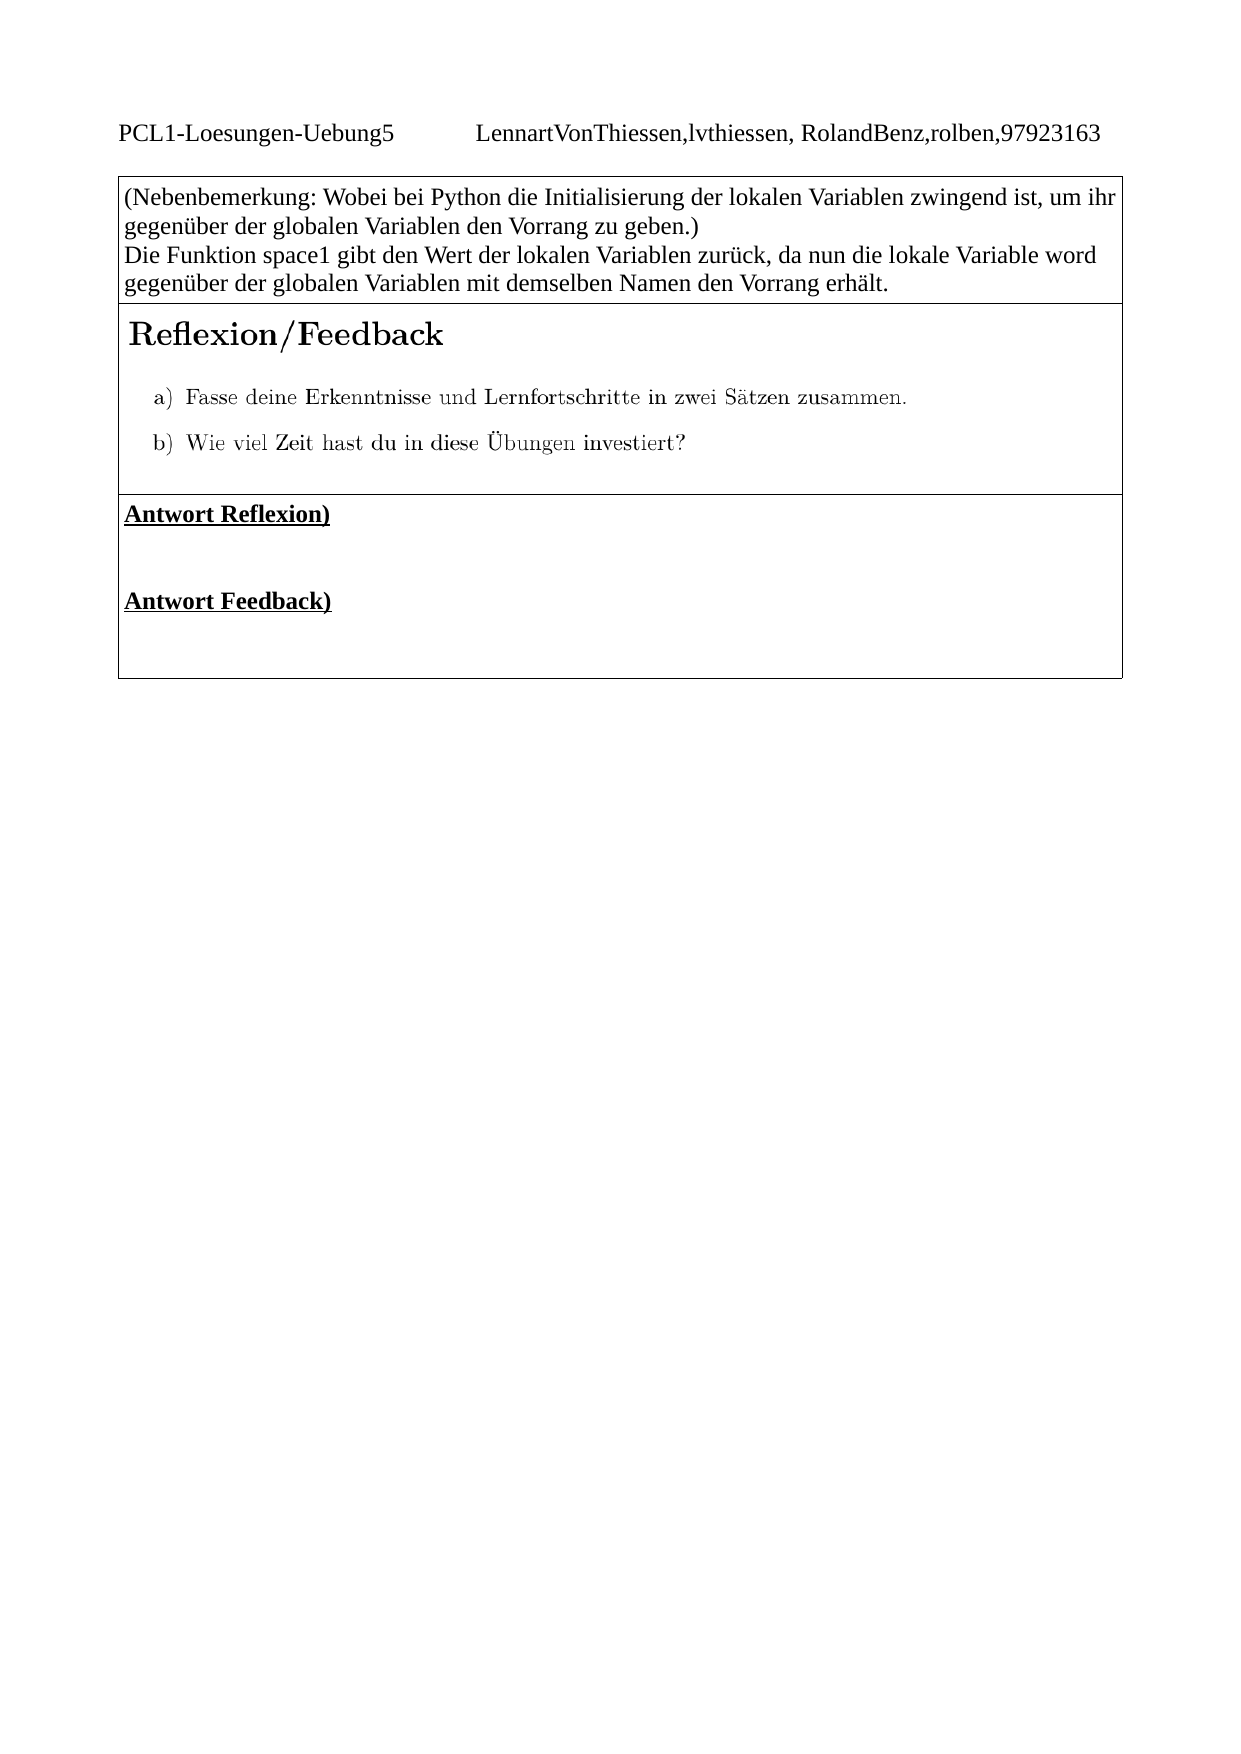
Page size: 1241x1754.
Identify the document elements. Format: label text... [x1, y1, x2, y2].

picture [123, 308, 1117, 460]
table_header [119, 304, 1122, 494]
table_cell (Nebenbemerkung: Wobei bei Python die Initialisierung der lokalen Variablen zwingend ist, um ihr gegenüber der globalen Variablen den Vorrang zu geben.) Die Funktion space1 gibt den Wert der lokalen Variablen zurück, da nun die lokale Variable word gegenüber der globalen Variablen mit demselben Namen den Vorrang erhält. [119, 177, 1122, 303]
table_header Antwort Reflexion) Antwort Feedback) [119, 495, 1122, 678]
